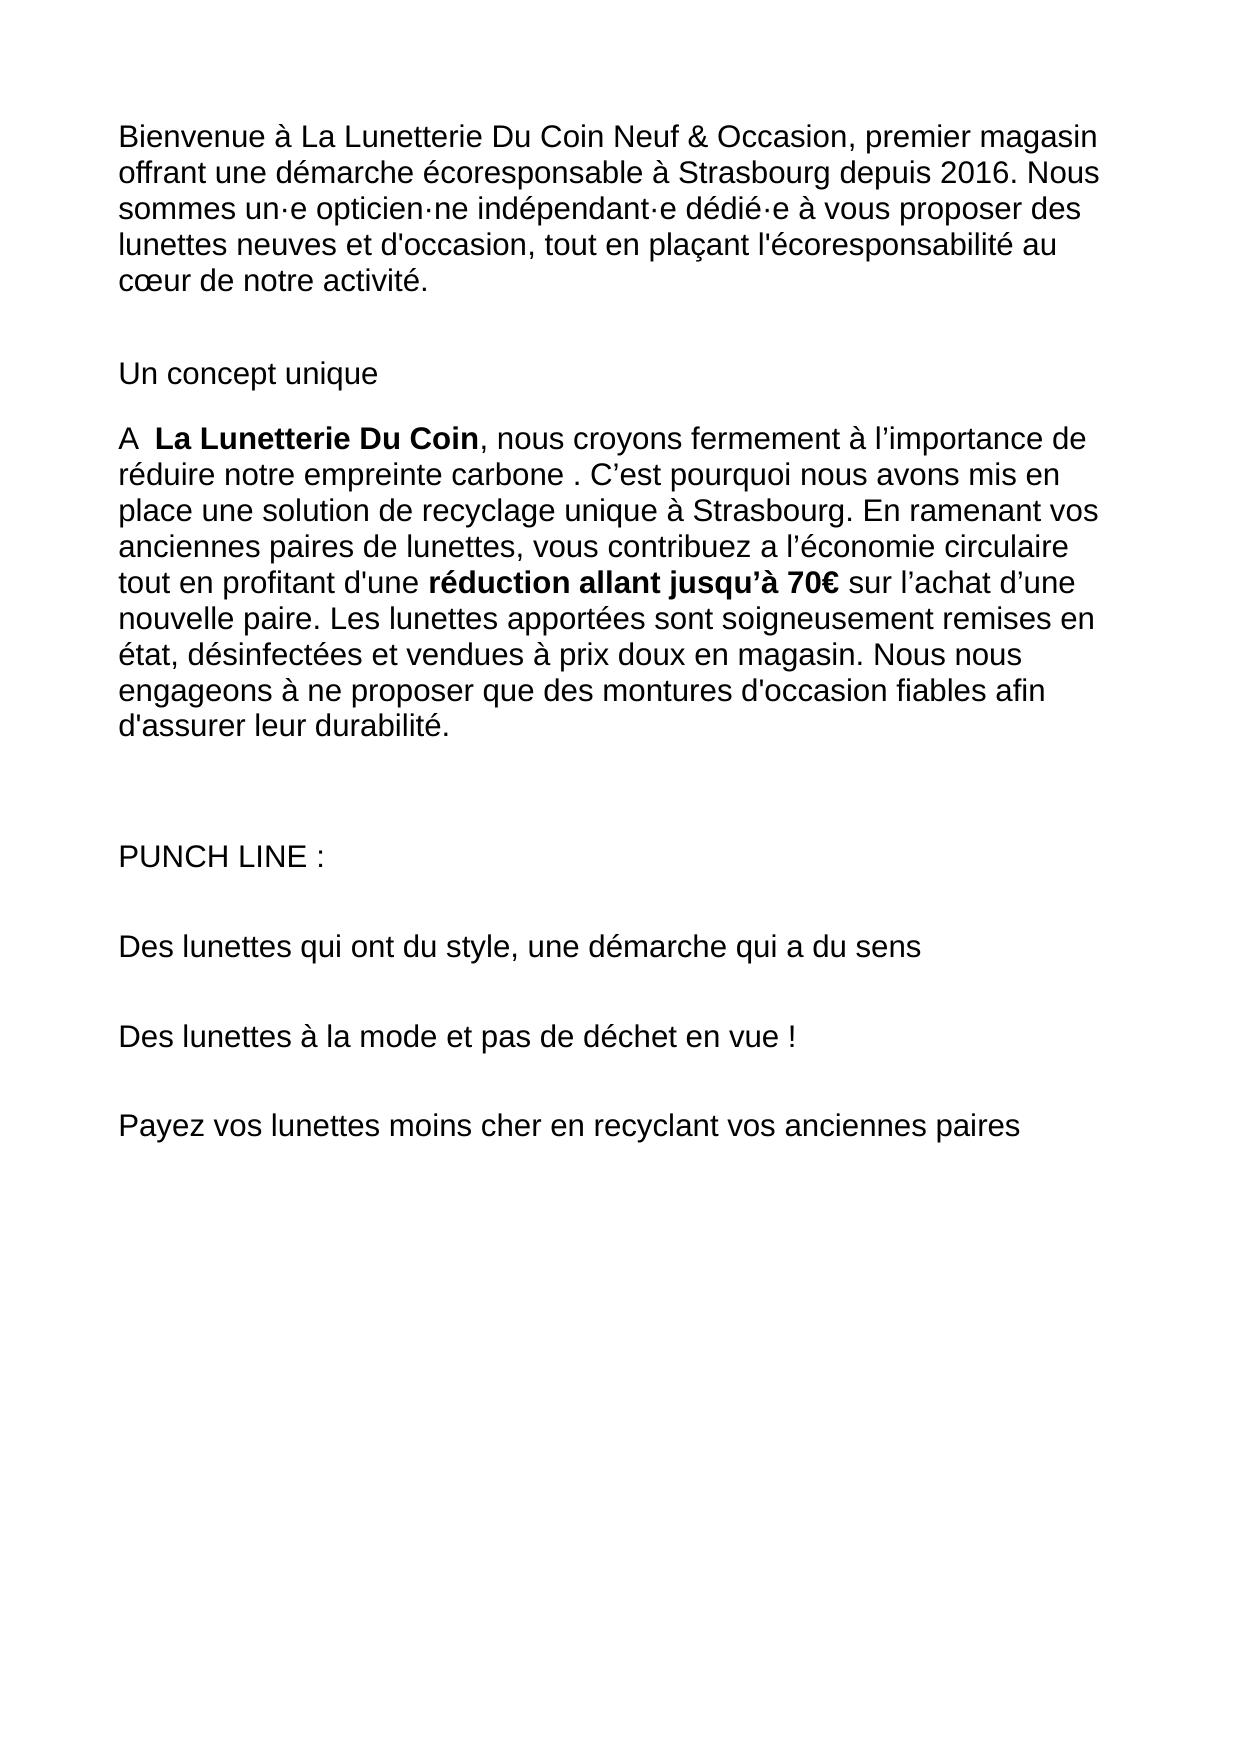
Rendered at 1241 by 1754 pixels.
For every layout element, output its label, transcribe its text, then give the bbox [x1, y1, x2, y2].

text A La Lunetterie Du Coin, nous croyons fermement à l’importance de réduire notre empreinte carbone . C’est pourquoi nous avons mis en place une solution de recyclage unique à Strasbourg. En ramenant vos anciennes paires de lunettes, vous contribuez a l’économie circulaire tout en profitant d'une réduction allant jusqu’à 70€ sur l’achat d’une nouvelle paire. Les lunettes apportées sont soigneusement remises en état, désinfectées et vendues à prix doux en magasin. Nous nous engageons à ne proposer que des montures d'occasion fiables afin d'assurer leur durabilité. [118, 420, 1122, 743]
text Bienvenue à La Lunetterie Du Coin Neuf & Occasion, premier magasin offrant une démarche écoresponsable à Strasbourg depuis 2016. Nous sommes un·e opticien·ne indépendant·e dédié·e à vous proposer des lunettes neuves et d'occasion, tout en plaçant l'écoresponsabilité au cœur de notre activité. [118, 118, 1122, 298]
text Un concept unique [118, 355, 1122, 391]
text PUNCH LINE : [118, 838, 1122, 874]
text Des lunettes à la mode et pas de déchet en vue ! [118, 1018, 1122, 1054]
text Des lunettes qui ont du style, une démarche qui a du sens [118, 928, 1122, 964]
text Payez vos lunettes moins cher en recyclant vos anciennes paires [118, 1107, 1122, 1143]
